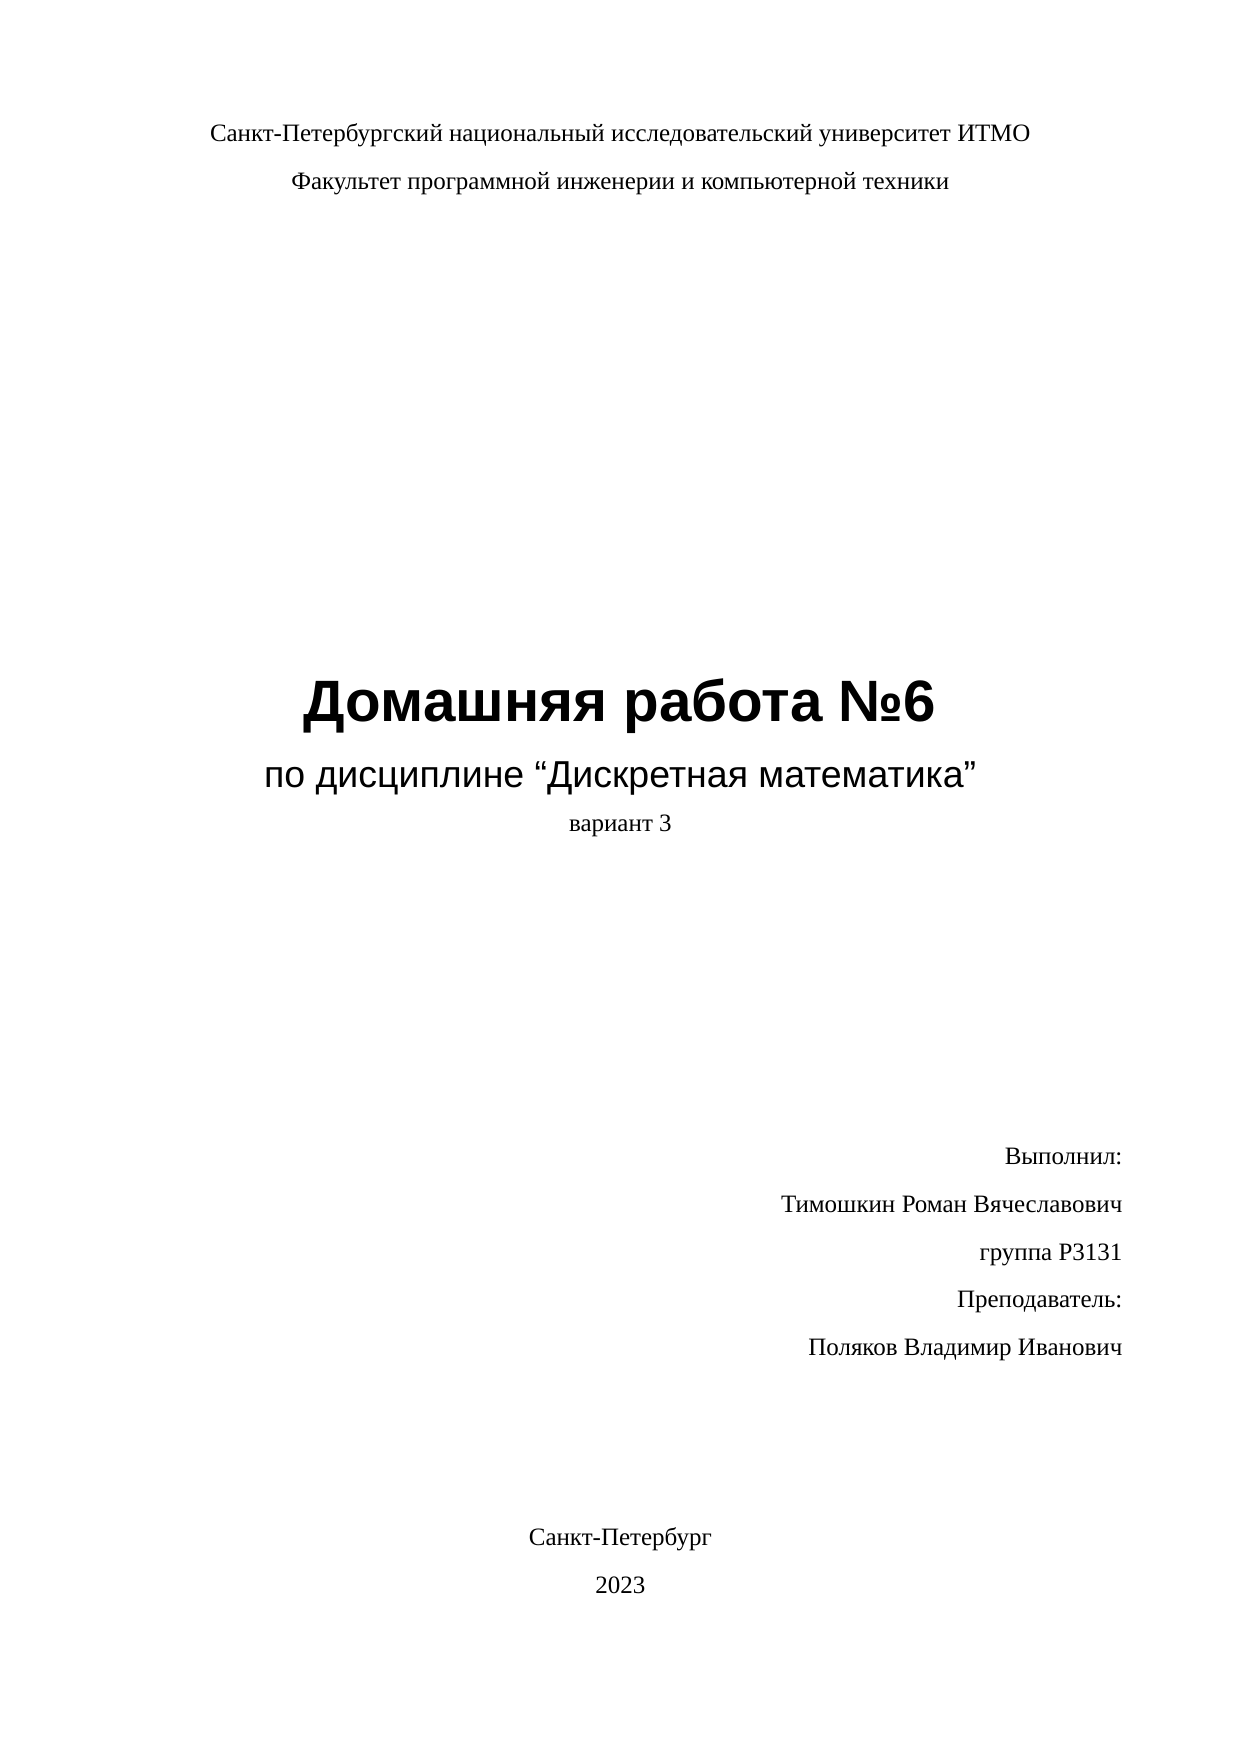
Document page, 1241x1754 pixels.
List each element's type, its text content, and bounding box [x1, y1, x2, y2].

text вариант 3 [118, 808, 1122, 837]
text 2023 [118, 1570, 1122, 1599]
text Тимошкин Роман Вячеславович [118, 1189, 1122, 1218]
text Поляков Владимир Иванович [118, 1332, 1122, 1361]
text Факультет программной инженерии и компьютерной техники [118, 166, 1122, 194]
title Домашняя работа №6 [118, 667, 1122, 734]
text Преподаватель: [118, 1284, 1122, 1313]
subtitle по дисциплине “Дискретная математика” [118, 753, 1122, 796]
text Выполнил: [118, 1141, 1122, 1170]
text Санкт-Петербург [118, 1522, 1122, 1551]
text группа P3131 [118, 1237, 1122, 1265]
text Санкт-Петербургский национальный исследовательский университет ИТМО [118, 118, 1122, 147]
